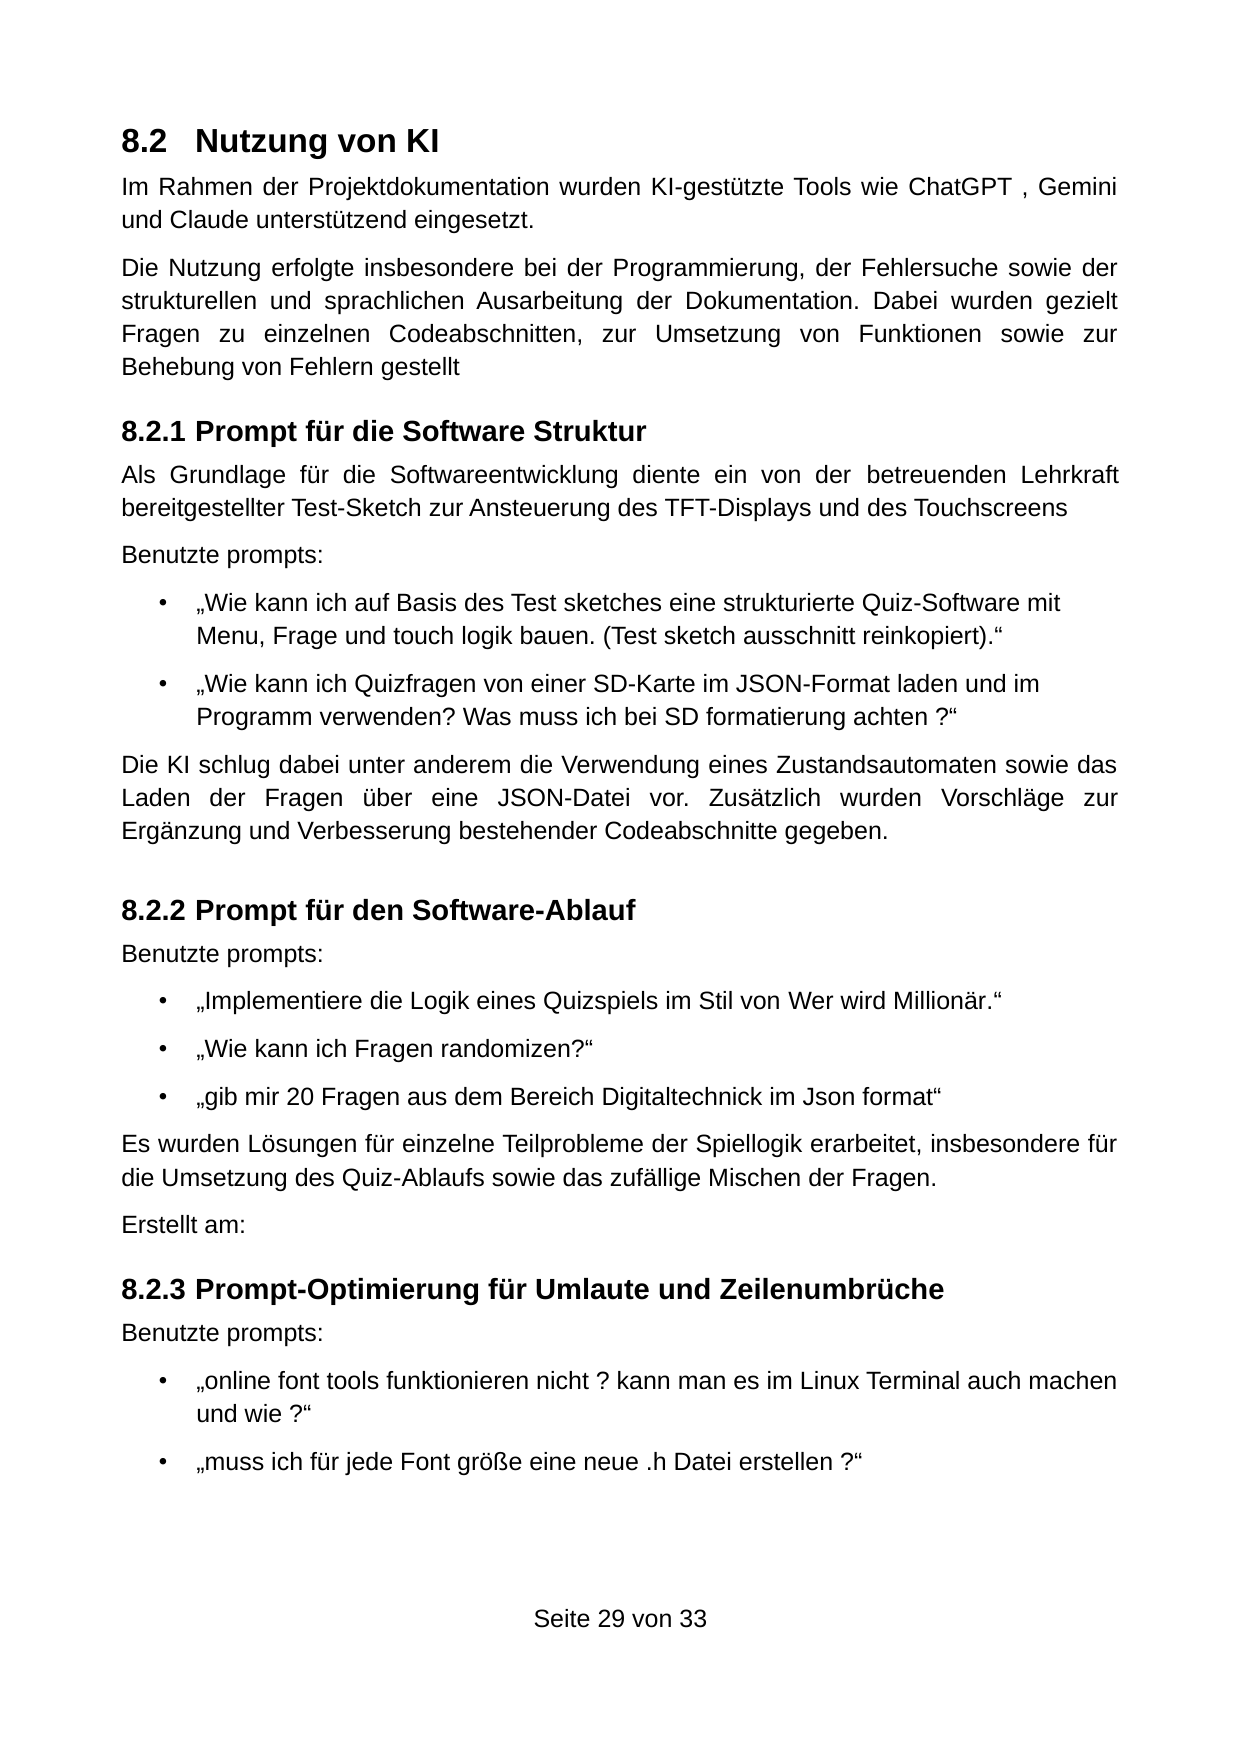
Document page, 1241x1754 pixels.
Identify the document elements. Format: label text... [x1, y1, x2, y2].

text Benutzte prompts: [121, 939, 1119, 967]
text Benutzte prompts: [121, 541, 1119, 569]
subtitle Prompt-Optimierung für Umlaute und Zeilenumbrüche [121, 1272, 1119, 1306]
text Als Grundlage für die Softwareentwicklung diente ein von der betreuenden Lehrkraft bereitgestellter Test-Sketch zur Ansteuerung des TFT-Displays und des Touchscreens [121, 460, 1119, 522]
subtitle Prompt für die Software Struktur [121, 414, 1119, 447]
text Benutzte prompts: [121, 1318, 1119, 1347]
list „Wie kann ich auf Basis des Test sketches eine strukturierte Quiz-Software mit Menu, Frage und touch logik bauen. (Test sketch ausschnitt reinkopiert).“ [158, 588, 1119, 650]
text Im Rahmen der Projektdokumentation wurden KI-gestützte Tools wie ChatGPT , Gemini und Claude unterstützend eingesetzt. [121, 172, 1119, 234]
list „Wie kann ich Quizfragen von einer SD-Karte im JSON-Format laden und im Programm verwenden? Was muss ich bei SD formatierung achten ?“ [158, 669, 1119, 731]
text Die KI schlug dabei unter anderem die Verwendung eines Zustandsautomaten sowie das Laden der Fragen über eine JSON-Datei vor. Zusätzlich wurden Vorschläge zur Ergänzung und Verbesserung bestehender Codeabschnitte gegeben. [121, 749, 1119, 844]
list „muss ich für jede Font größe eine neue .h Datei erstellen ?“ [158, 1447, 1119, 1476]
list „gib mir 20 Fragen aus dem Bereich Digitaltechnick im Json format“ [158, 1082, 1119, 1111]
subtitle Nutzung von KI [121, 121, 1119, 159]
text Die Nutzung erfolgte insbesondere bei der Programmierung, der Fehlersuche sowie der strukturellen und sprachlichen Ausarbeitung der Dokumentation. Dabei wurden gezielt Fragen zu einzelnen Codeabschnitten, zur Umsetzung von Funktionen sowie zur Behebung von Fehlern gestellt [121, 253, 1119, 380]
text Erstellt am: [121, 1210, 1119, 1239]
list „Implementiere die Logik eines Quizspiels im Stil von Wer wird Millionär.“ [158, 986, 1119, 1015]
list „online font tools funktionieren nicht ? kann man es im Linux Terminal auch machen und wie ?“ [158, 1366, 1119, 1428]
list „Wie kann ich Fragen randomizen?“ [158, 1034, 1119, 1063]
text Es wurden Lösungen für einzelne Teilprobleme der Spiellogik erarbeitet, insbesondere für die Umsetzung des Quiz-Ablaufs sowie das zufällige Mischen der Fragen. [121, 1129, 1119, 1191]
subtitle Prompt für den Software-Ablauf [121, 893, 1119, 926]
